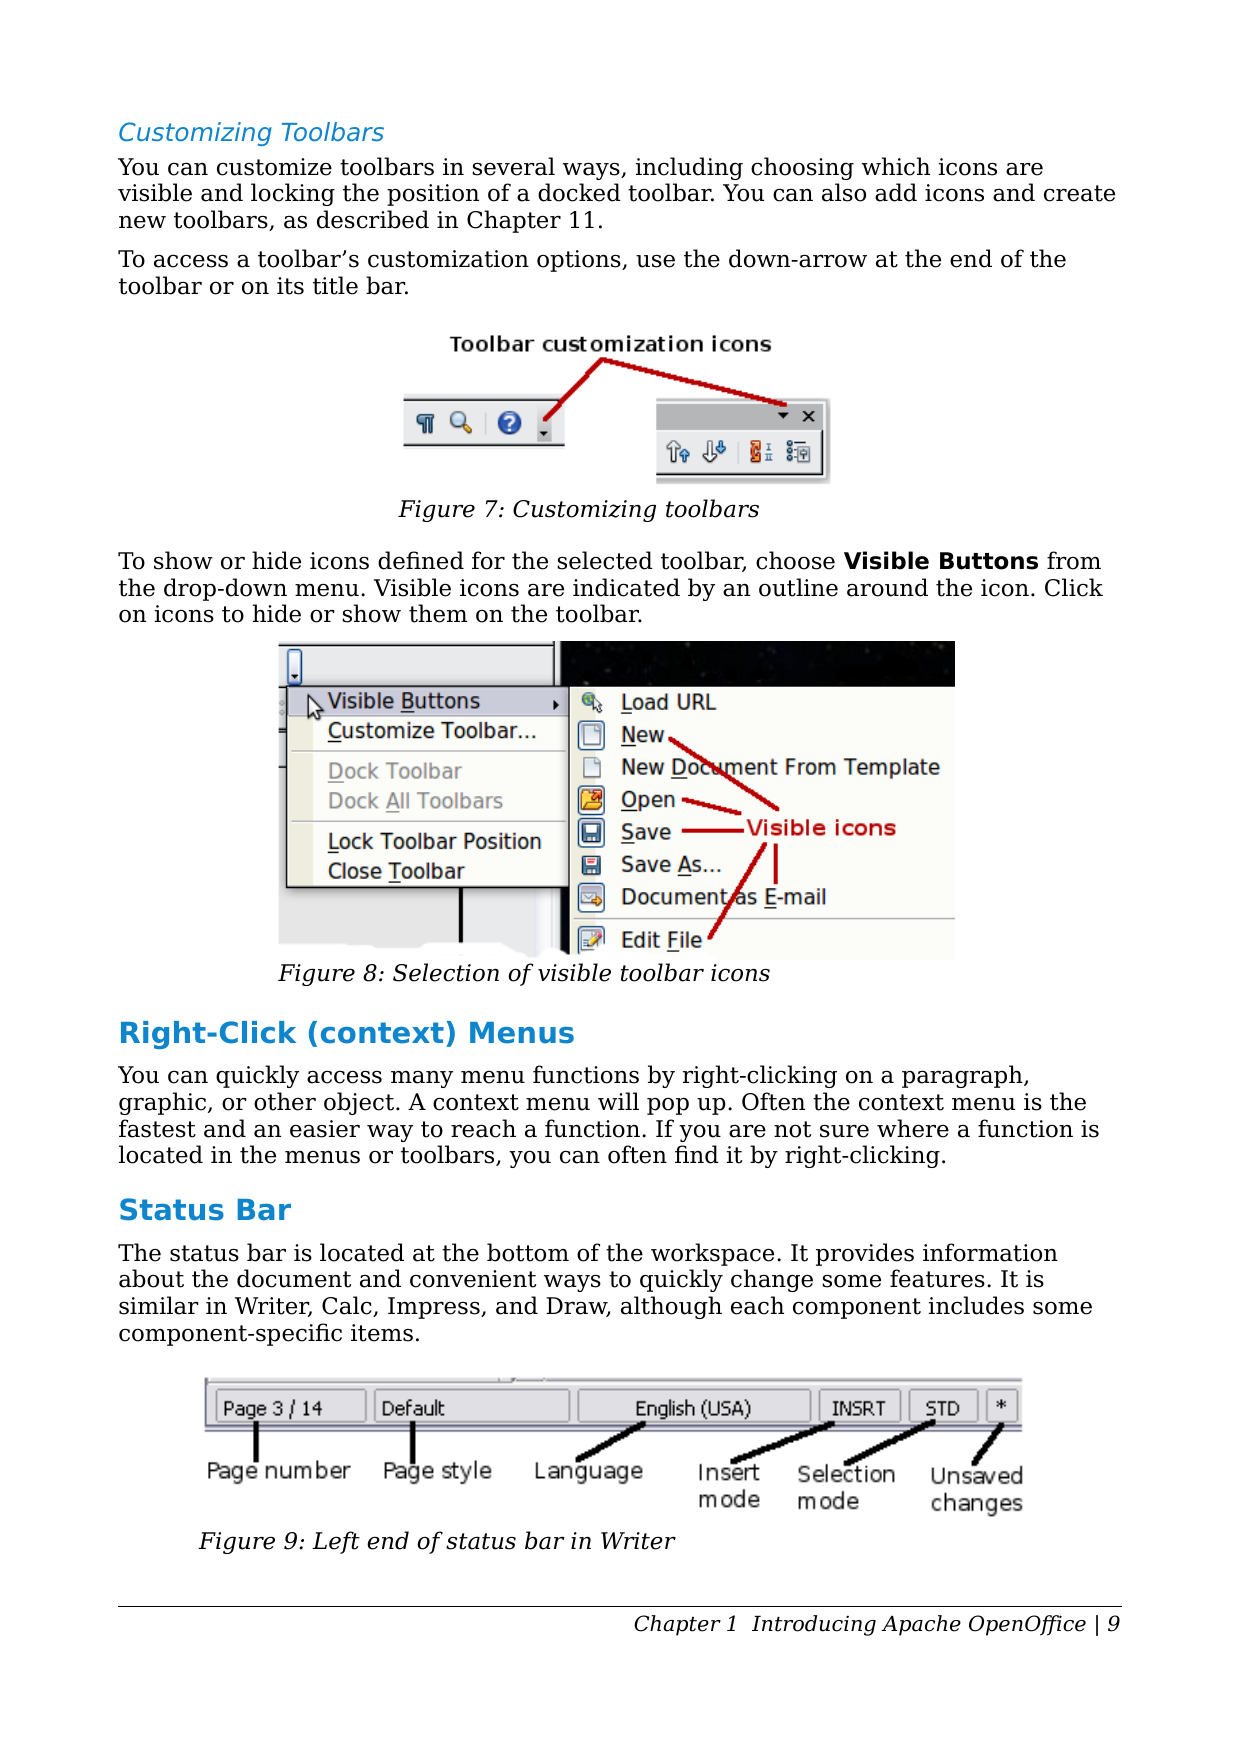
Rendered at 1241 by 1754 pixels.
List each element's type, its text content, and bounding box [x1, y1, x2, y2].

subtitle Status Bar [118, 1193, 1122, 1227]
subtitle Right-Click (context) Menus [118, 1016, 1122, 1050]
text To show or hide icons defined for the selected toolbar, choose Visible Buttons from the drop-down menu. Visible icons are indicated by an outline around the icon. Click on icons to hide or show them on the toolbar. [118, 548, 1122, 628]
text You can customize toolbars in several ways, including choosing which icons are visible and locking the position of a docked toolbar. You can also add icons and create new toolbars, as described in Chapter 11. [118, 154, 1122, 234]
text Figure 8: Selection of visible toolbar icons [278, 960, 954, 987]
text The status bar is located at the bottom of the workspace. It provides information about the document and convenient ways to quickly change some features. It is similar in Writer, Calc, Impress, and Draw, although each component includes some component-specific items. [118, 1240, 1122, 1347]
text You can quickly access many menu functions by right-clicking on a paragraph, graphic, or other object. A context menu will pop up. Often the context menu is the fastest and an easier way to reach a function. If you are not sure where a function is located in the menus or toolbars, you can often find it by right-clicking. [118, 1063, 1122, 1169]
picture [278, 641, 955, 960]
picture [198, 1371, 1035, 1522]
text Figure 7: Customizing toolbars [398, 496, 834, 523]
text Figure 9: Left end of status bar in Writer [199, 1528, 1034, 1555]
text To access a toolbar’s customization options, use the down-arrow at the end of the toolbar or on its title bar. [118, 246, 1122, 299]
subtitle Customizing Toolbars [118, 118, 1122, 147]
picture [398, 324, 835, 490]
